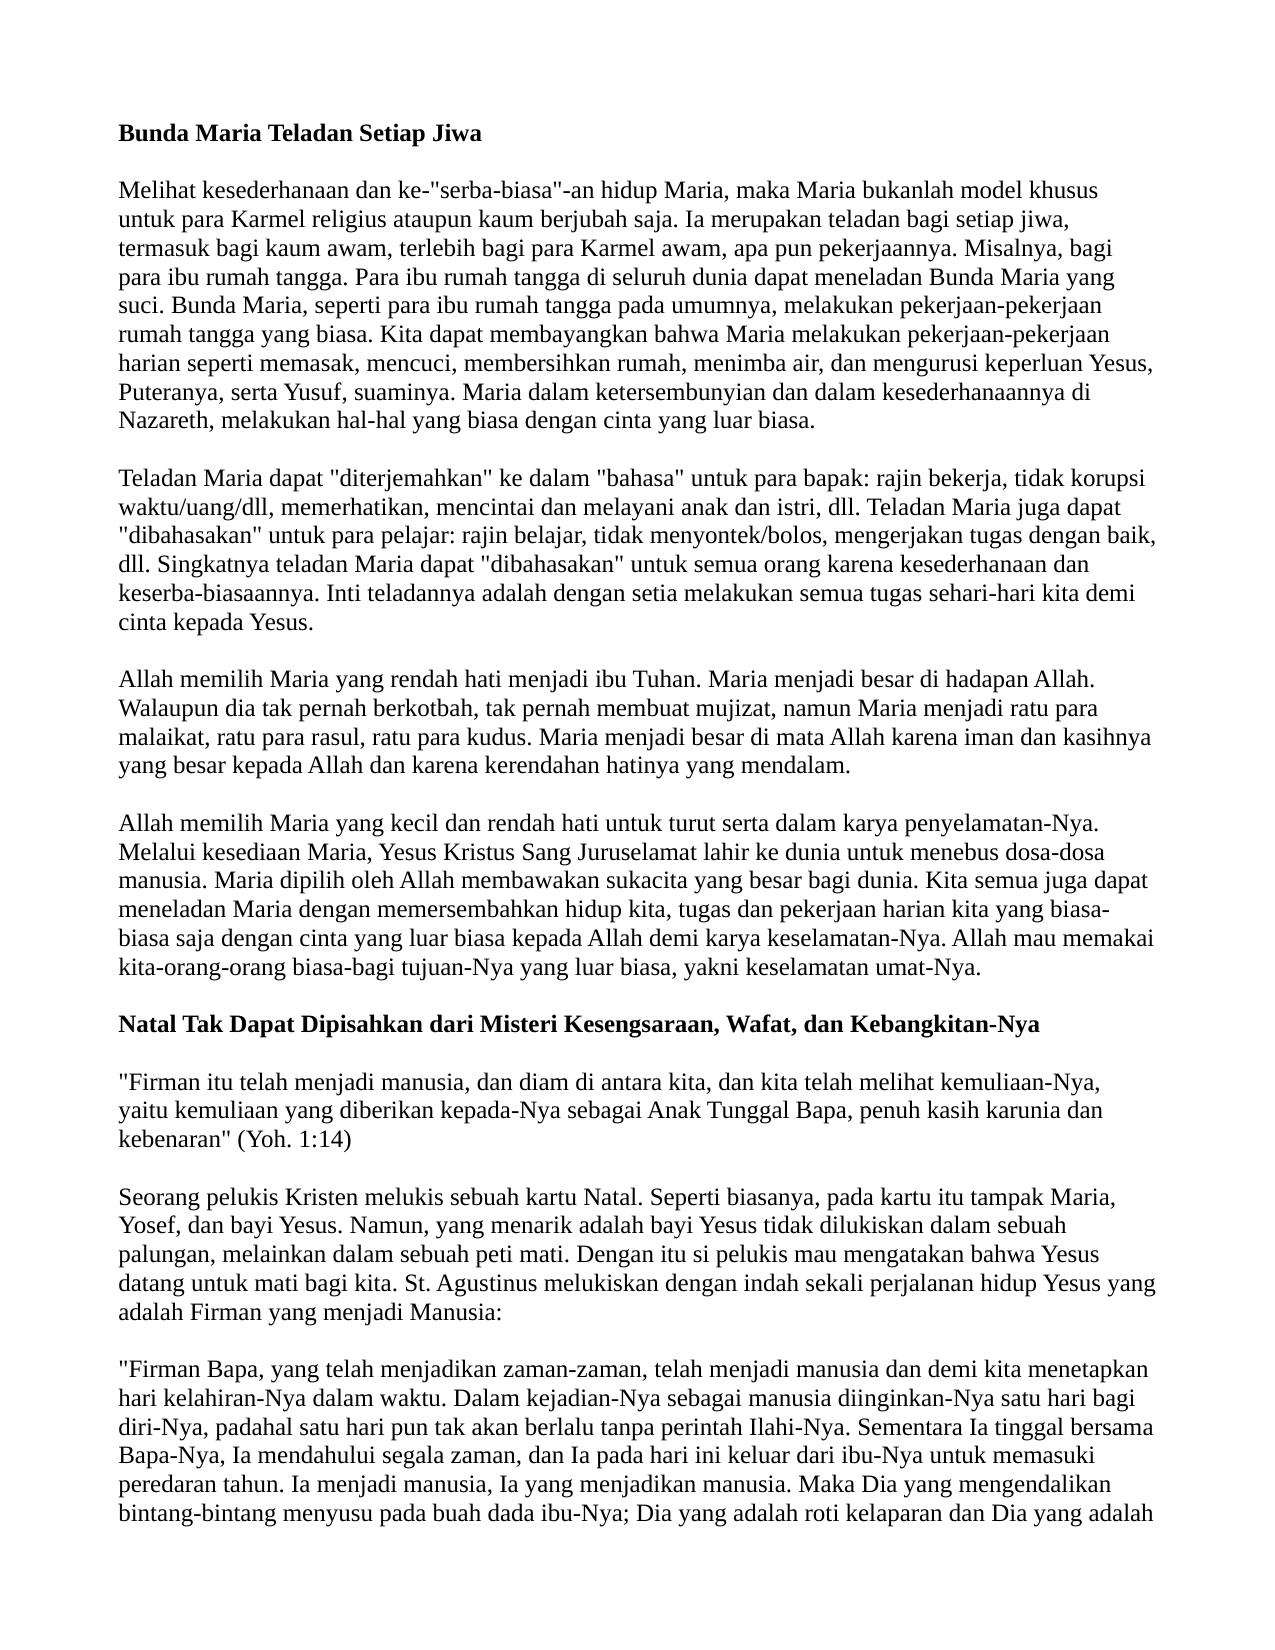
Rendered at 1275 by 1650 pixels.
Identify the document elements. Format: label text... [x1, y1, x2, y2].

text Bunda Maria Teladan Setiap Jiwa Melihat kesederhanaan dan ke-"serba-biasa"-an hidup Maria, maka Maria bukanlah model khusus untuk para Karmel religius ataupun kaum berjubah saja. Ia merupakan teladan bagi setiap jiwa, termasuk bagi kaum awam, terlebih bagi para Karmel awam, apa pun pekerjaannya. Misalnya, bagi para ibu rumah tangga. Para ibu rumah tangga di seluruh dunia dapat meneladan Bunda Maria yang suci. Bunda Maria, seperti para ibu rumah tangga pada umumnya, melakukan pekerjaan-pekerjaan rumah tangga yang biasa. Kita dapat membayangkan bahwa Maria melakukan pekerjaan-pekerjaan harian seperti memasak, mencuci, membersihkan rumah, menimba air, dan mengurusi keperluan Yesus, Puteranya, serta Yusuf, suaminya. Maria dalam ketersembunyian dan dalam kesederhanaannya di Nazareth, melakukan hal-hal yang biasa dengan cinta yang luar biasa. Teladan Maria dapat "diterjemahkan" ke dalam "bahasa" untuk para bapak: rajin bekerja, tidak korupsi waktu/uang/dll, memerhatikan, mencintai dan melayani anak dan istri, dll. Teladan Maria juga dapat "dibahasakan" untuk para pelajar: rajin belajar, tidak menyontek/bolos, mengerjakan tugas dengan baik, dll. Singkatnya teladan Maria dapat "dibahasakan" untuk semua orang karena kesederhanaan dan keserba-biasaannya. Inti teladannya adalah dengan setia melakukan semua tugas sehari-hari kita demi cinta kepada Yesus. Allah memilih Maria yang rendah hati menjadi ibu Tuhan. Maria menjadi besar di hadapan Allah. Walaupun dia tak pernah berkotbah, tak pernah membuat mujizat, namun Maria menjadi ratu para malaikat, ratu para rasul, ratu para kudus. Maria menjadi besar di mata Allah karena iman dan kasihnya yang besar kepada Allah dan karena kerendahan hatinya yang mendalam. Allah memilih Maria yang kecil dan rendah hati untuk turut serta dalam karya penyelamatan-Nya. Melalui kesediaan Maria, Yesus Kristus Sang Juruselamat lahir ke dunia untuk menebus dosa-dosa manusia. Maria dipilih oleh Allah membawakan sukacita yang besar bagi dunia. Kita semua juga dapat meneladan Maria dengan memersembahkan hidup kita, tugas dan pekerjaan harian kita yang biasa-biasa saja dengan cinta yang luar biasa kepada Allah demi karya keselamatan-Nya. Allah mau memakai kita-orang-orang biasa-bagi tujuan-Nya yang luar biasa, yakni keselamatan umat-Nya. Natal Tak Dapat Dipisahkan dari Misteri Kesengsaraan, Wafat, dan Kebangkitan-Nya "Firman itu telah menjadi manusia, dan diam di antara kita, dan kita telah melihat kemuliaan-Nya, yaitu kemuliaan yang diberikan kepada-Nya sebagai Anak Tunggal Bapa, penuh kasih karunia dan kebenaran" (Yoh. 1:14) Seorang pelukis Kristen melukis sebuah kartu Natal. Seperti biasanya, pada kartu itu tampak Maria, Yosef, dan bayi Yesus. Namun, yang menarik adalah bayi Yesus tidak dilukiskan dalam sebuah palungan, melainkan dalam sebuah peti mati. Dengan itu si pelukis mau mengatakan bahwa Yesus datang untuk mati bagi kita. St. Agustinus melukiskan dengan indah sekali perjalanan hidup Yesus yang adalah Firman yang menjadi Manusia: "Firman Bapa, yang telah menjadikan zaman-zaman, telah menjadi manusia dan demi kita menetapkan hari kelahiran-Nya dalam waktu. Dalam kejadian-Nya sebagai manusia diinginkan-Nya satu hari bagi diri-Nya, padahal satu hari pun tak akan berlalu tanpa perintah Ilahi-Nya. Sementara Ia tinggal bersama Bapa-Nya, Ia mendahului segala zaman, dan Ia pada hari ini keluar dari ibu-Nya untuk memasuki peredaran tahun. Ia menjadi manusia, Ia yang menjadikan manusia. Maka Dia yang mengendalikan bintang-bintang menyusu pada buah dada ibu-Nya; Dia yang adalah roti kelaparan dan Dia yang adalah [118, 118, 1157, 1527]
